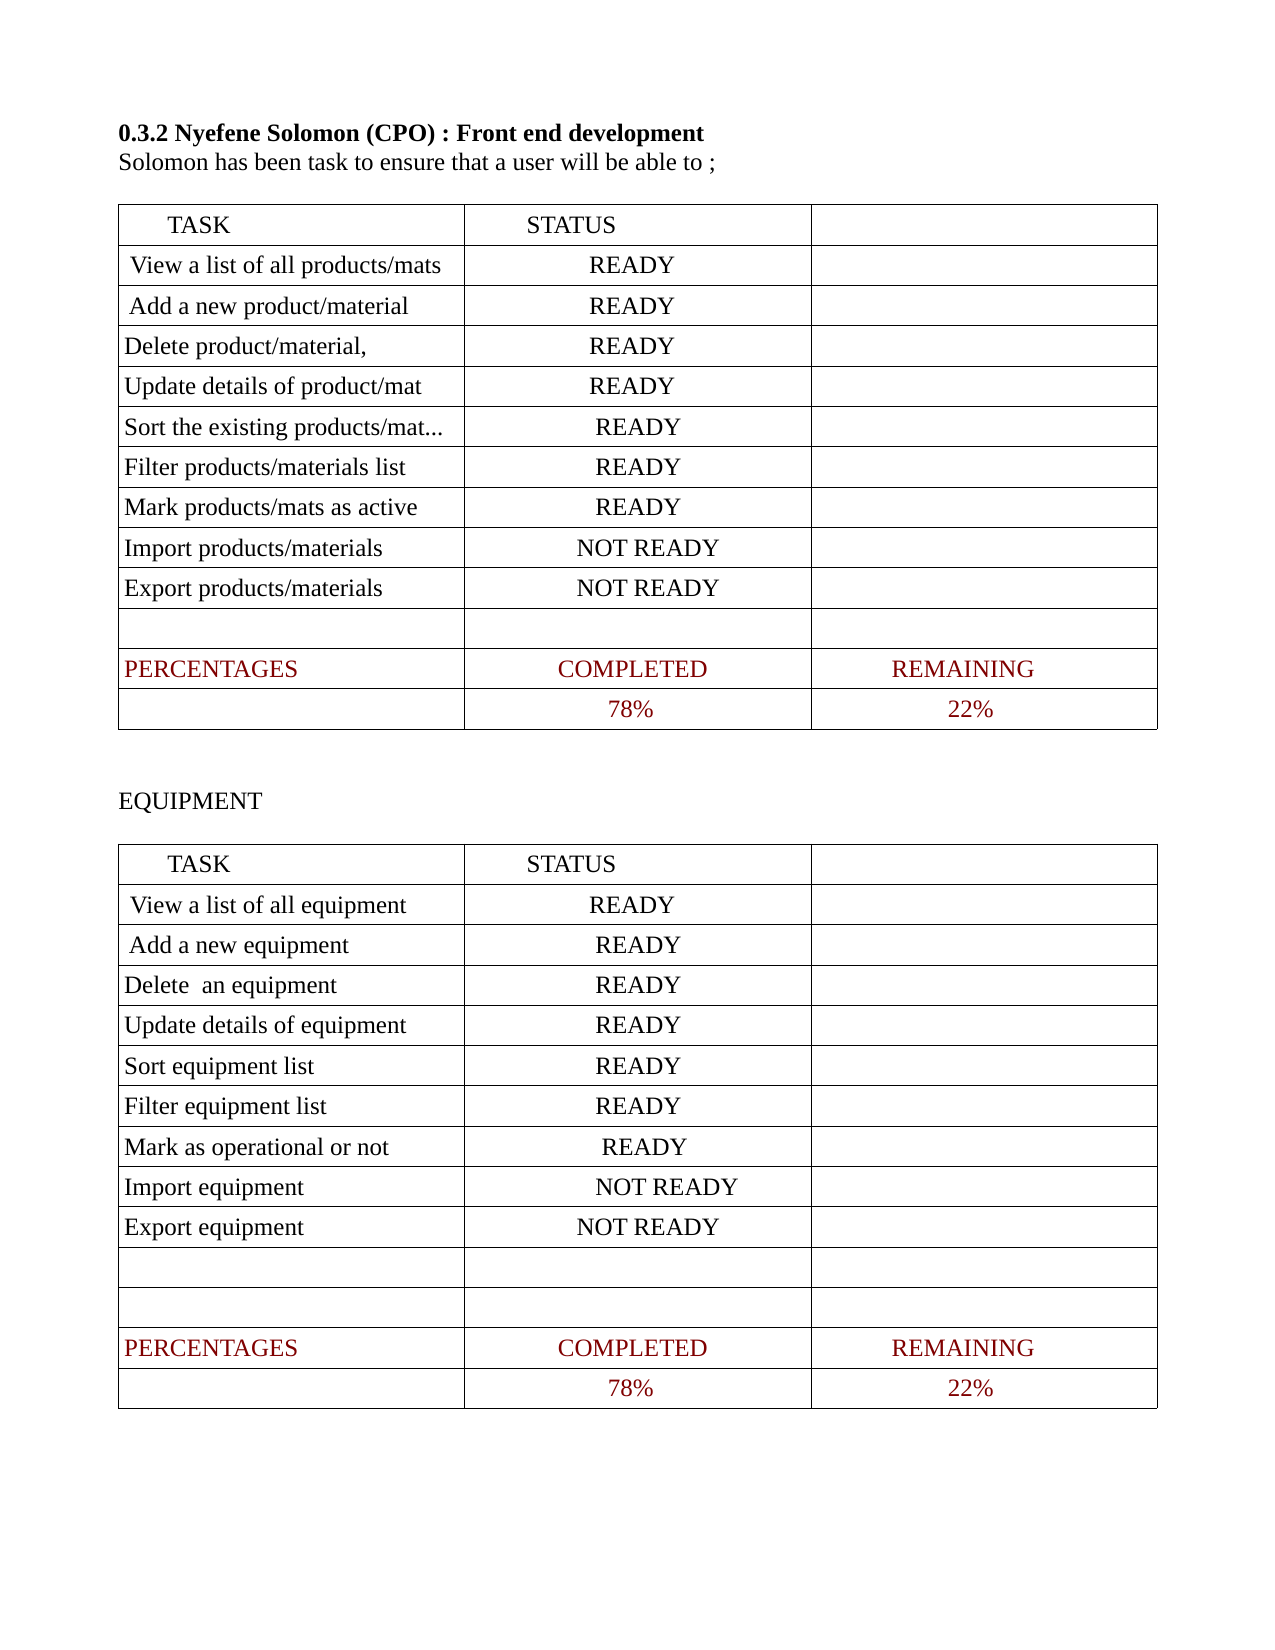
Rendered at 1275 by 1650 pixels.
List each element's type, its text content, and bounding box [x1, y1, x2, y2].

table_cell Update details of equipment [119, 1006, 464, 1045]
table_cell Mark products/mats as active [119, 488, 464, 527]
table_cell 78% [465, 689, 811, 728]
table_cell REMAINING [812, 649, 1157, 688]
table_cell READY [465, 286, 811, 325]
table_cell [812, 1127, 1157, 1166]
table_cell [812, 367, 1157, 406]
table_cell [812, 246, 1157, 285]
table_cell Export products/materials [119, 568, 464, 607]
table_cell [812, 1006, 1157, 1045]
table_cell READY [465, 1086, 811, 1126]
table_cell NOT READY [465, 568, 811, 607]
table_cell PERCENTAGES [119, 1328, 464, 1368]
table_cell READY [465, 246, 811, 285]
table_header TASK [119, 845, 464, 884]
table_cell READY [465, 326, 811, 366]
table_cell READY [465, 925, 811, 964]
table_cell Mark as operational or not [119, 1127, 464, 1166]
table_cell [812, 1086, 1157, 1126]
table_cell View a list of all products/mats [119, 246, 464, 285]
table_cell Delete an equipment [119, 966, 464, 1005]
table_cell REMAINING [812, 1328, 1157, 1368]
table_cell [812, 286, 1157, 325]
table_cell [465, 1288, 811, 1327]
table_cell 78% [465, 1369, 811, 1408]
table_cell [119, 1288, 464, 1327]
table_cell READY [465, 885, 811, 924]
table_cell READY [465, 1006, 811, 1045]
table_cell Filter equipment list [119, 1086, 464, 1126]
table_cell [119, 1248, 464, 1287]
table_cell 22% [812, 689, 1157, 728]
table_cell [812, 1167, 1157, 1206]
table_cell [119, 1369, 464, 1408]
table_cell [465, 1248, 811, 1287]
table_cell READY [465, 1046, 811, 1085]
table_header [812, 205, 1157, 245]
table_cell [812, 966, 1157, 1005]
table_cell [812, 925, 1157, 964]
table_cell Import equipment [119, 1167, 464, 1206]
table_cell [812, 488, 1157, 527]
table_cell COMPLETED [465, 649, 811, 688]
table_cell NOT READY [465, 1207, 811, 1247]
table_cell Add a new product/material [119, 286, 464, 325]
table_cell READY [465, 447, 811, 487]
table_cell Update details of product/mat [119, 367, 464, 406]
table_cell [812, 528, 1157, 567]
table_cell Sort equipment list [119, 1046, 464, 1085]
table_cell View a list of all equipment [119, 885, 464, 924]
table_cell READY [465, 367, 811, 406]
table_cell [812, 609, 1157, 648]
text Solomon has been task to ensure that a user will be able to ; [118, 147, 1157, 176]
table_header TASK [119, 205, 464, 245]
table_cell [812, 1288, 1157, 1327]
table_cell Export equipment [119, 1207, 464, 1247]
table_header STATUS [465, 205, 811, 245]
table_cell Filter products/materials list [119, 447, 464, 487]
table_cell [465, 609, 811, 648]
table_cell Sort the existing products/mat... [119, 407, 464, 446]
table_cell READY [465, 966, 811, 1005]
table_cell 22% [812, 1369, 1157, 1408]
table_cell READY [465, 407, 811, 446]
table_cell [812, 326, 1157, 366]
table_cell [812, 1207, 1157, 1247]
text 0.3.2 Nyefene Solomon (CPO) : Front end development [118, 118, 1157, 147]
table_cell [812, 885, 1157, 924]
table_cell [119, 689, 464, 728]
table_cell [812, 447, 1157, 487]
table_cell [119, 609, 464, 648]
table_cell NOT READY [465, 1167, 811, 1206]
table_cell [812, 1248, 1157, 1287]
table_cell [812, 1046, 1157, 1085]
table_cell READY [465, 1127, 811, 1166]
table_cell Import products/materials [119, 528, 464, 567]
table_cell [812, 407, 1157, 446]
table_cell NOT READY [465, 528, 811, 567]
table_cell COMPLETED [465, 1328, 811, 1368]
table_cell Add a new equipment [119, 925, 464, 964]
table_header [812, 845, 1157, 884]
table_cell PERCENTAGES [119, 649, 464, 688]
table_cell [812, 568, 1157, 607]
table_cell READY [465, 488, 811, 527]
text EQUIPMENT [118, 786, 1157, 815]
table_header STATUS [465, 845, 811, 884]
table_cell Delete product/material, [119, 326, 464, 366]
